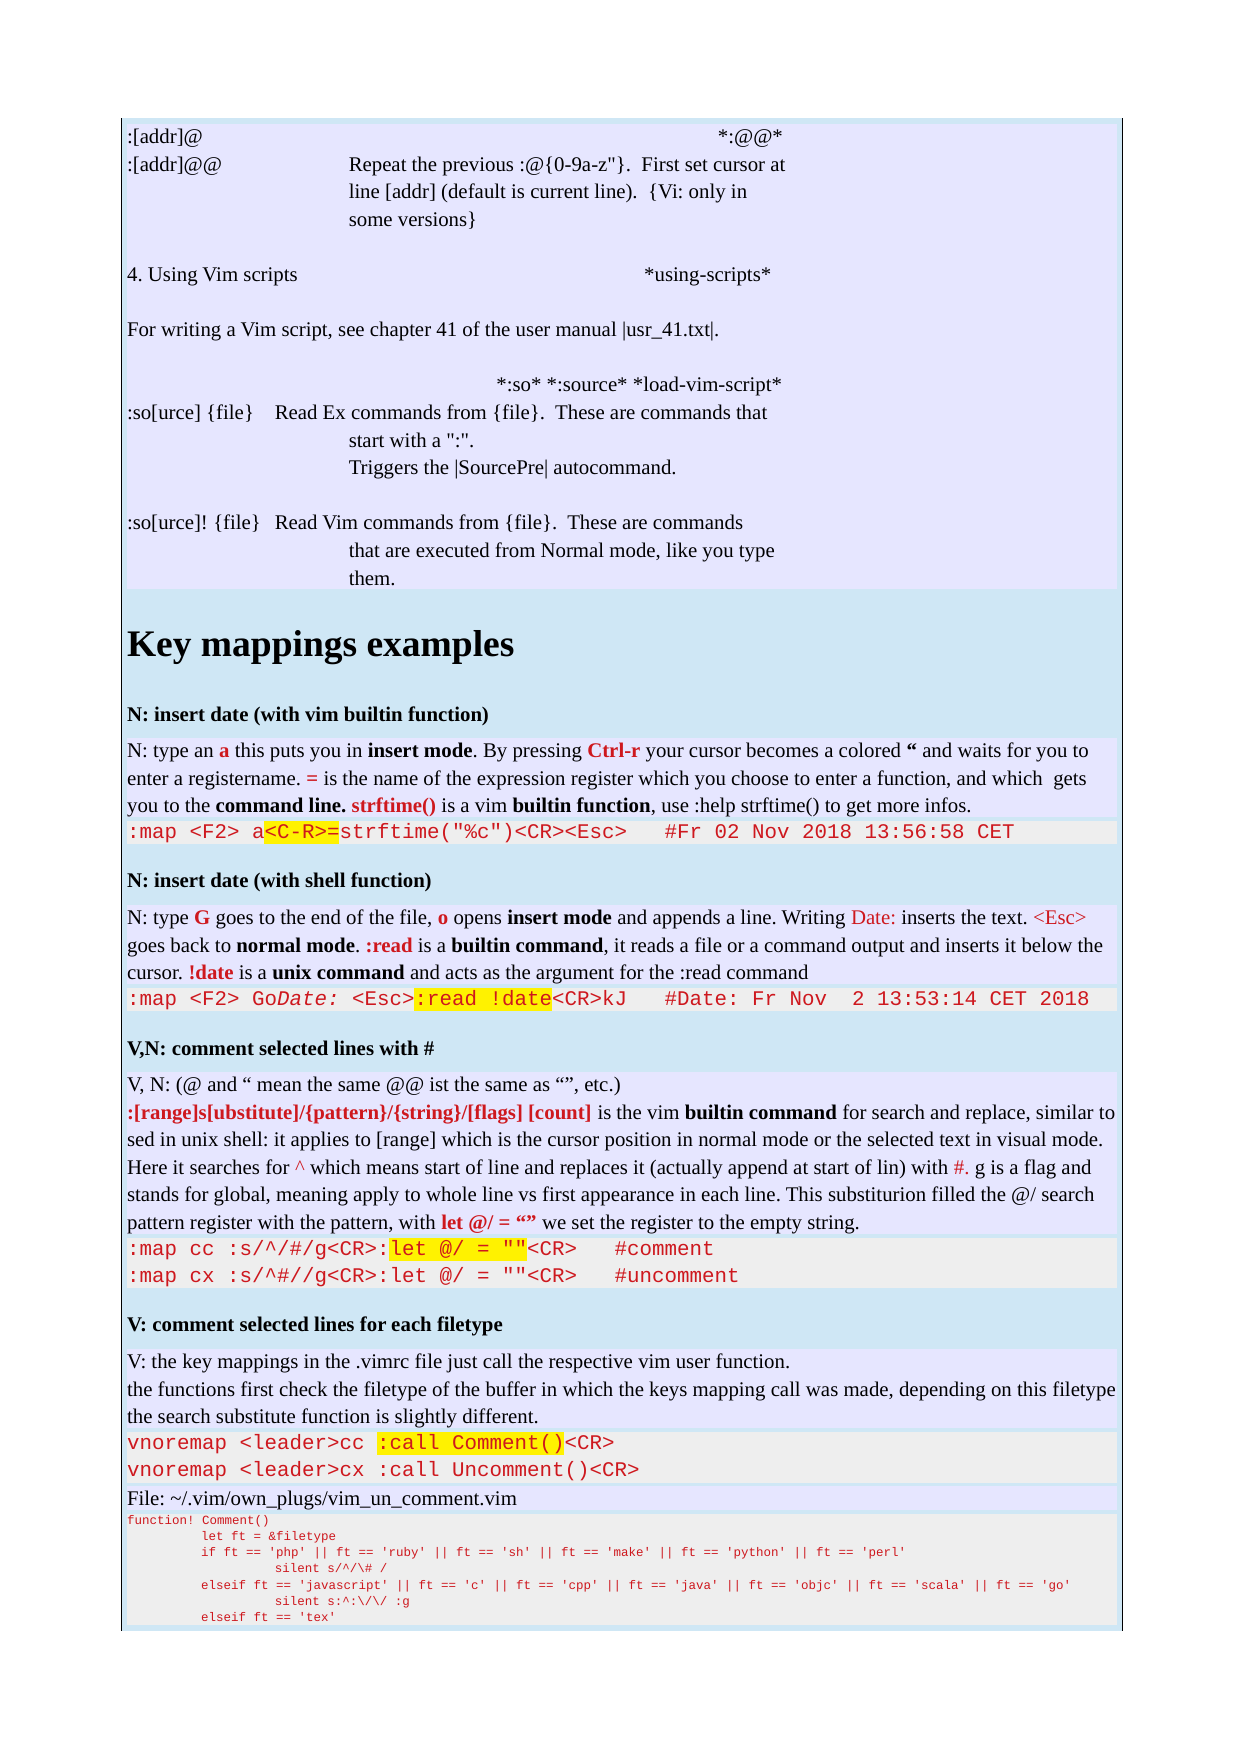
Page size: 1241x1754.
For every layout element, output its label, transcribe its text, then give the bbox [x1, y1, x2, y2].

table_cell N: insert date (with vim builtin function) N: type an a this puts you in insert mode. By pressing Ctrl-r your cursor becomes a colored “ and waits for you to enter a registername. = is the name of the expression register which you choose to enter a function, and which gets you to the command line. strftime() is a vim builtin function, use :help strftime() to get more infos. :map <F2> a<C-R>=strftime("%c")<CR><Esc> #Fr 02 Nov 2018 13:56:58 CET [122, 683, 1122, 850]
table_cell V,N: comment selected lines with # V, N: (@ and “ mean the same @@ ist the same as “”, etc.) :[range]s[ubstitute]/{pattern}/{string}/[flags] [count] is the vim builtin command for search and replace, similar to sed in unix shell: it applies to [range] which is the cursor position in normal mode or the selected text in visual mode. Here it searches for ^ which means start of line and replaces it (actually append at start of lin) with #. g is a flag and stands for global, meaning apply to whole line vs first appearance in each line. This substiturion filled the @/ search pattern register with the pattern, with let @/ = “” we set the register to the empty string. :map cc :s/^/#/g<CR>:let @/ = ""<CR> #comment :map cx :s/^#//g<CR>:let @/ = ""<CR> #uncomment [122, 1017, 1122, 1294]
table_cell Key mappings examples [122, 595, 1122, 683]
table_cell N: insert date (with shell function) N: type G goes to the end of the file, o opens insert mode and appends a line. Writing Date: inserts the text. <Esc> goes back to normal mode. :read is a builtin command, it reads a file or a command output and inserts it below the cursor. !date is a unix command and acts as the argument for the :read command :map <F2> GoDate: <Esc>:read !date<CR>kJ #Date: Fr Nov 2 13:53:14 CET 2018 [122, 850, 1122, 1017]
table_cell V: comment selected lines for each filetype V: the key mappings in the .vimrc file just call the respective vim user function. the functions first check the filetype of the buffer in which the keys mapping call was made, depending on this filetype the search substitute function is slightly different. vnoremap <leader>cc :call Comment()<CR> vnoremap <leader>cx :call Uncomment()<CR> File: ~/.vim/own_plugs/vim_un_comment.vim function! Comment() let ft = &filetype if ft == 'php' || ft == 'ruby' || ft == 'sh' || ft == 'make' || ft == 'python' || ft == 'perl' silent s/^/\# / elseif ft == 'javascript' || ft == 'c' || ft == 'cpp' || ft == 'java' || ft == 'objc' || ft == 'scala' || ft == 'go' silent s:^:\/\/ :g elseif ft == 'tex' [122, 1294, 1122, 1631]
table_cell :[addr]@ *:@@* :[addr]@@ Repeat the previous :@{0-9a-z"}. First set cursor at line [addr] (default is current line). {Vi: only in some versions} 4. Using Vim scripts *using-scripts* For writing a Vim script, see chapter 41 of the user manual |usr_41.txt|. *:so* *:source* *load-vim-script* :so[urce] {file} Read Ex commands from {file}. These are commands that start with a ":". Triggers the |SourcePre| autocommand. :so[urce]! {file} Read Vim commands from {file}. These are commands that are executed from Normal mode, like you type them. [122, 118, 1122, 595]
